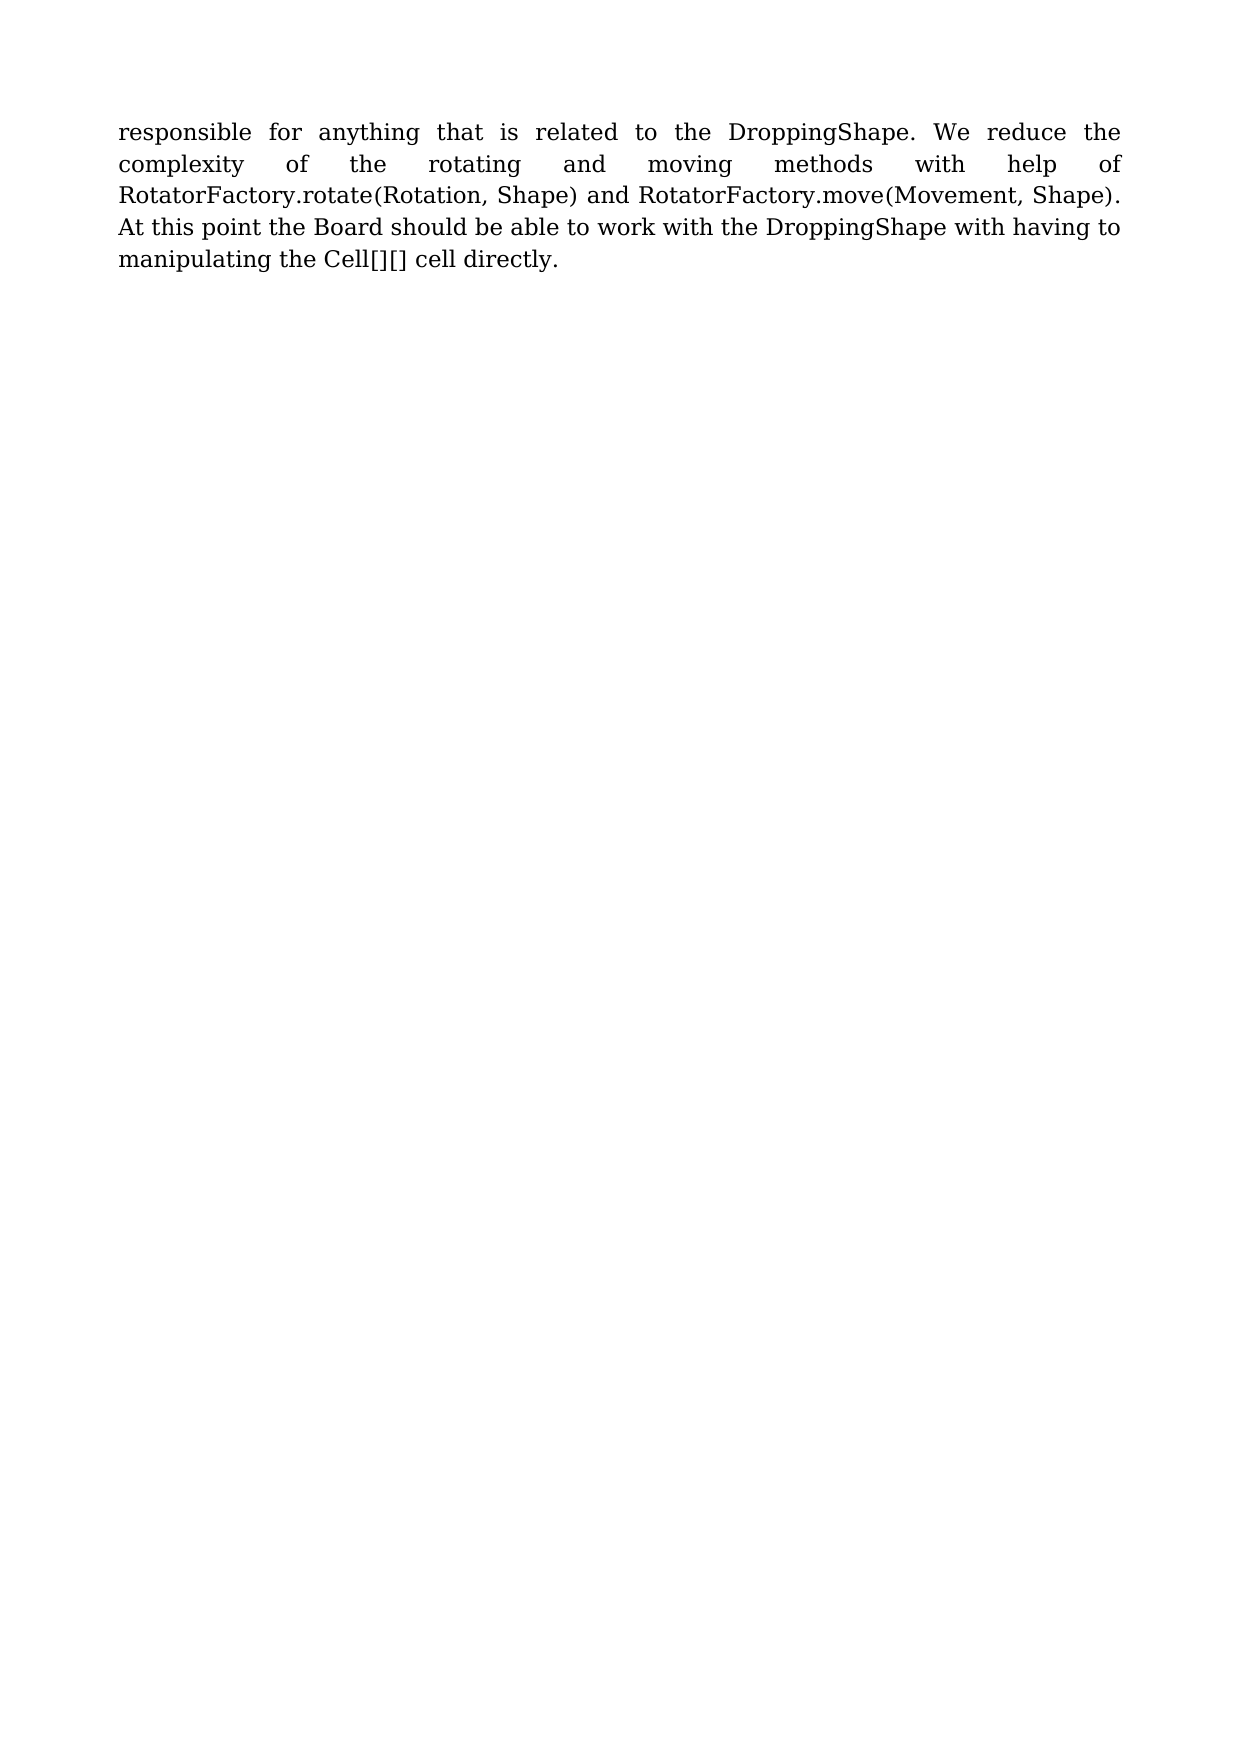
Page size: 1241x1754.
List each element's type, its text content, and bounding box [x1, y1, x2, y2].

text responsible for anything that is related to the DroppingShape. We reduce the complexity of the rotating and moving methods with help of RotatorFactory.rotate(Rotation, Shape) and RotatorFactory.move(Movement, Shape). At this point the Board should be able to work with the DroppingShape with having to manipulating the Cell[][] cell directly. [118, 118, 1122, 272]
